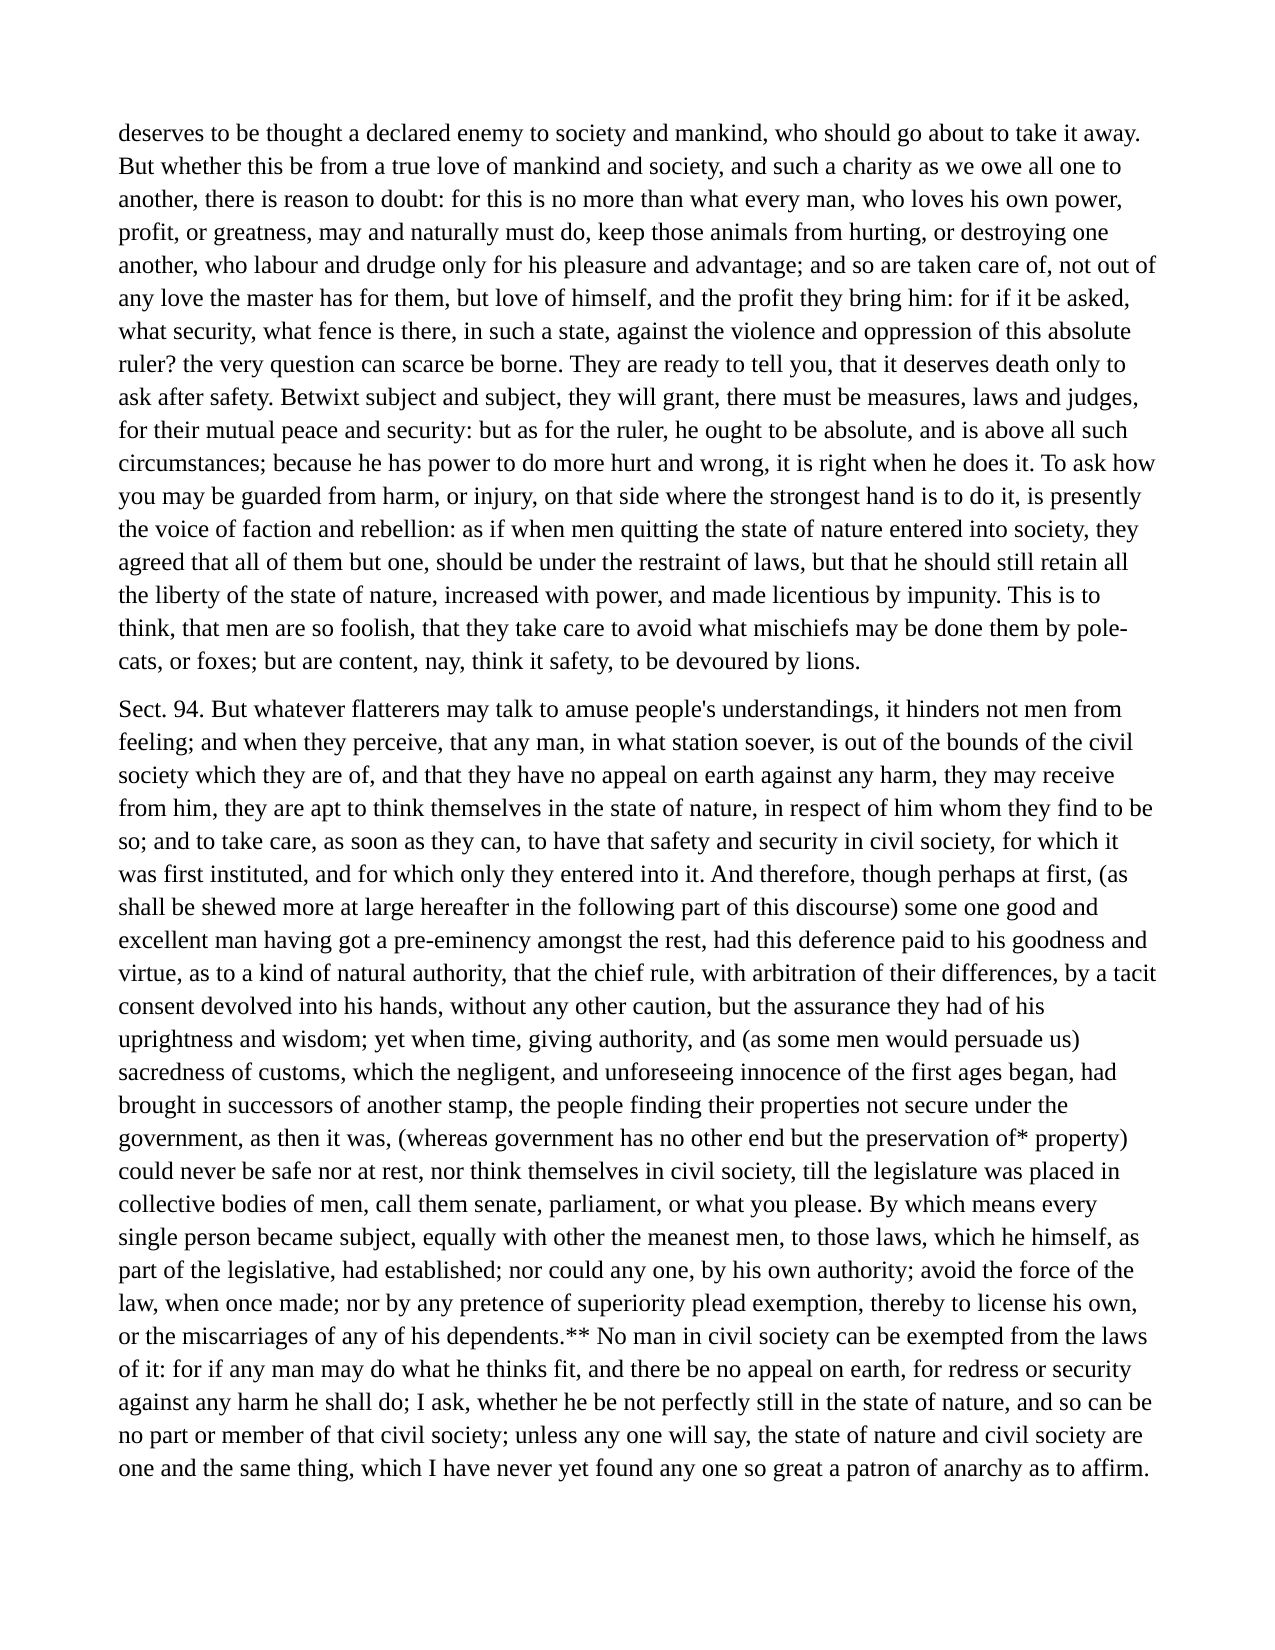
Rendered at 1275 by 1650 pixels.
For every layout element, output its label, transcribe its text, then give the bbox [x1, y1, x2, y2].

text deserves to be thought a declared enemy to society and mankind, who should go about to take it away. But whether this be from a true love of mankind and society, and such a charity as we owe all one to another, there is reason to doubt: for this is no more than what every man, who loves his own power, profit, or greatness, may and naturally must do, keep those animals from hurting, or destroying one another, who labour and drudge only for his pleasure and advantage; and so are taken care of, not out of any love the master has for them, but love of himself, and the profit they bring him: for if it be asked, what security, what fence is there, in such a state, against the violence and oppression of this absolute ruler? the very question can scarce be borne. They are ready to tell you, that it deserves death only to ask after safety. Betwixt subject and subject, they will grant, there must be measures, laws and judges, for their mutual peace and security: but as for the ruler, he ought to be absolute, and is above all such circumstances; because he has power to do more hurt and wrong, it is right when he does it. To ask how you may be guarded from harm, or injury, on that side where the strongest hand is to do it, is presently the voice of faction and rebellion: as if when men quitting the state of nature entered into society, they agreed that all of them but one, should be under the restraint of laws, but that he should still retain all the liberty of the state of nature, increased with power, and made licentious by impunity. This is to think, that men are so foolish, that they take care to avoid what mischiefs may be done them by pole-cats, or foxes; but are content, nay, think it safety, to be devoured by lions. [118, 118, 1157, 675]
text Sect. 94. But whatever flatterers may talk to amuse people's understandings, it hinders not men from feeling; and when they perceive, that any man, in what station soever, is out of the bounds of the civil society which they are of, and that they have no appeal on earth against any harm, they may receive from him, they are apt to think themselves in the state of nature, in respect of him whom they find to be so; and to take care, as soon as they can, to have that safety and security in civil society, for which it was first instituted, and for which only they entered into it. And therefore, though perhaps at first, (as shall be shewed more at large hereafter in the following part of this discourse) some one good and excellent man having got a pre-eminency amongst the rest, had this deference paid to his goodness and virtue, as to a kind of natural authority, that the chief rule, with arbitration of their differences, by a tacit consent devolved into his hands, without any other caution, but the assurance they had of his uprightness and wisdom; yet when time, giving authority, and (as some men would persuade us) sacredness of customs, which the negligent, and unforeseeing innocence of the first ages began, had brought in successors of another stamp, the people finding their properties not secure under the government, as then it was, (whereas government has no other end but the preservation of* property) could never be safe nor at rest, nor think themselves in civil society, till the legislature was placed in collective bodies of men, call them senate, parliament, or what you please. By which means every single person became subject, equally with other the meanest men, to those laws, which he himself, as part of the legislative, had established; nor could any one, by his own authority; avoid the force of the law, when once made; nor by any pretence of superiority plead exemption, thereby to license his own, or the miscarriages of any of his dependents.** No man in civil society can be exempted from the laws of it: for if any man may do what he thinks fit, and there be no appeal on earth, for redress or security against any harm he shall do; I ask, whether he be not perfectly still in the state of nature, and so can be no part or member of that civil society; unless any one will say, the state of nature and civil society are one and the same thing, which I have never yet found any one so great a patron of anarchy as to affirm. [118, 694, 1157, 1482]
